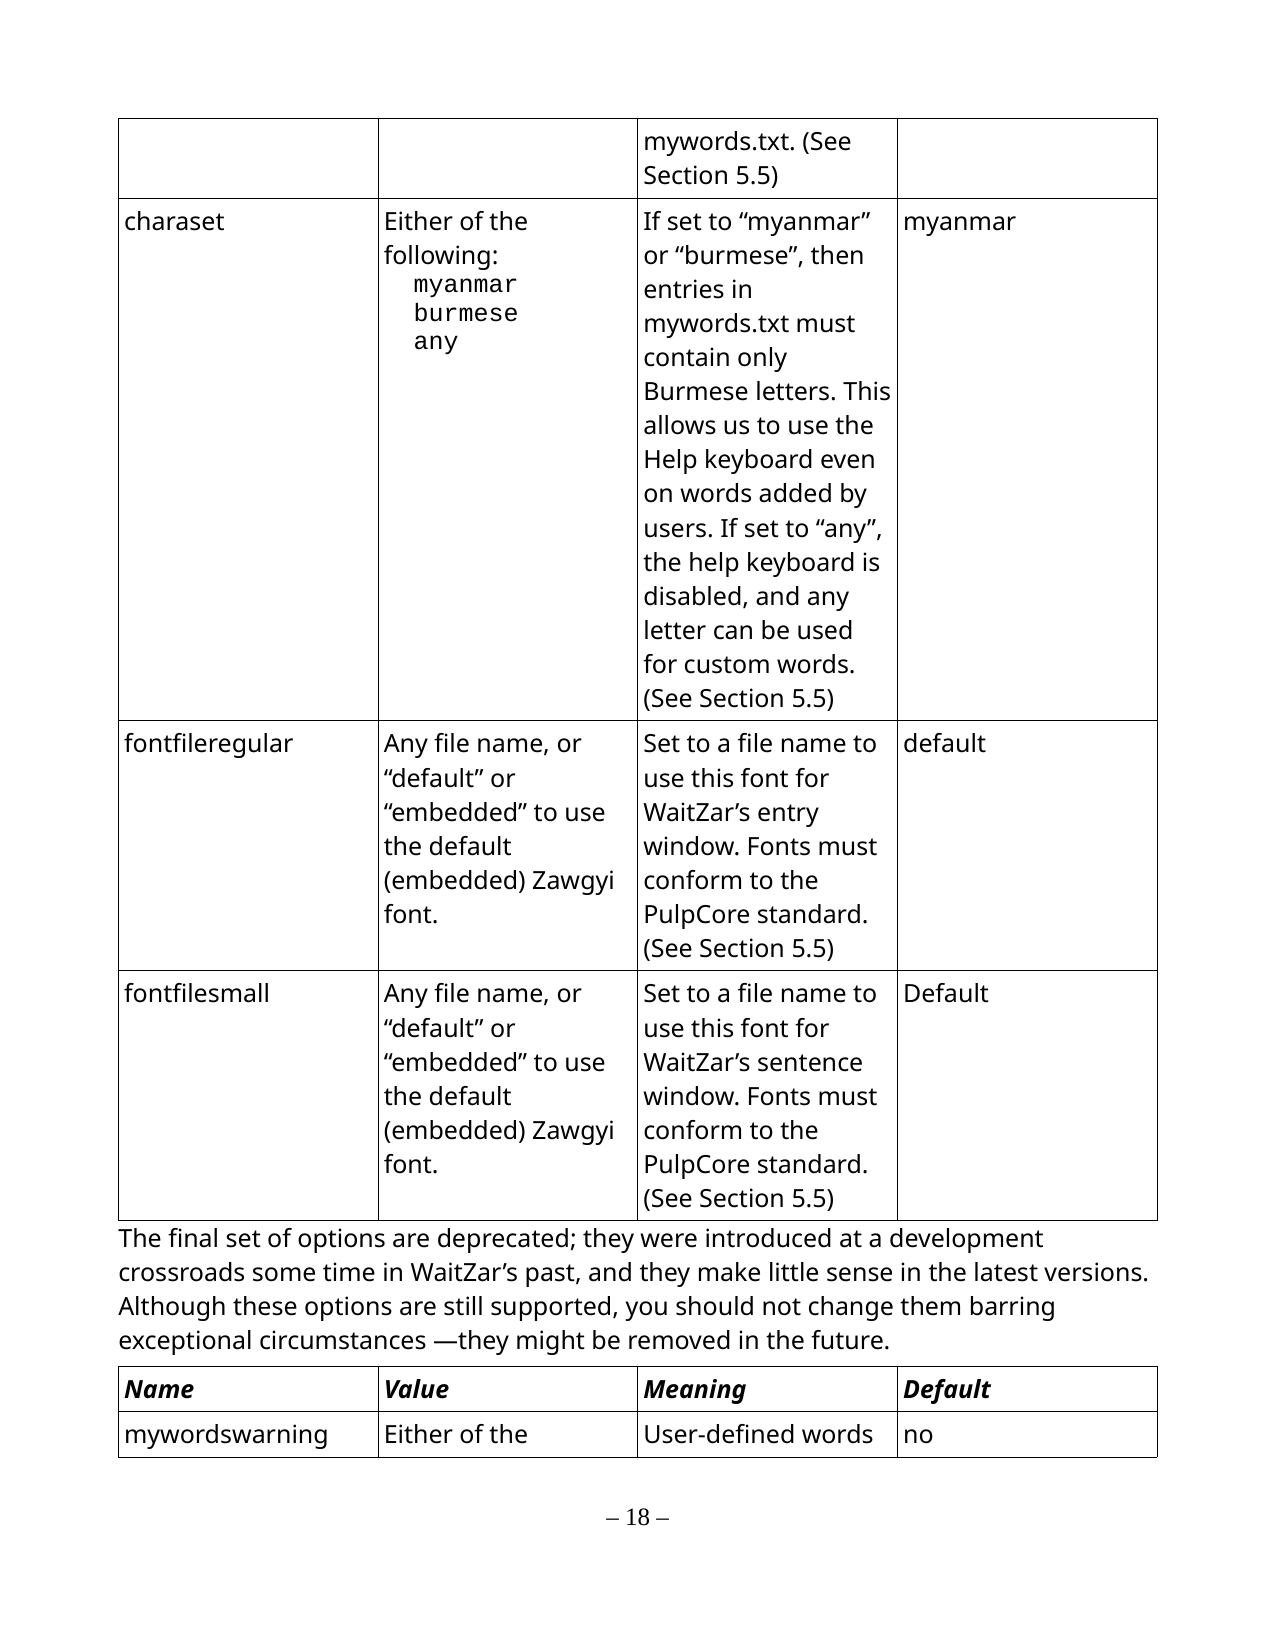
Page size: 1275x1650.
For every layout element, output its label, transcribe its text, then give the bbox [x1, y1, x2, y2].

table_cell User-defined words [638, 1412, 897, 1457]
table_cell If set to “myanmar” or “burmese”, then entries in mywords.txt must contain only Burmese letters. This allows us to use the Help keyboard even on words added by users. If set to “any”, the help keyboard is disabled, and any letter can be used for custom words. (See Section 5.5) [638, 199, 897, 720]
table_cell Any file name, or “default” or “embedded” to use the default (embedded) Zawgyi font. [379, 721, 637, 970]
table_cell Set to a file name to use this font for WaitZar’s entry window. Fonts must conform to the PulpCore standard. (See Section 5.5) [638, 721, 897, 970]
text The final set of options are deprecated; they were introduced at a development crossroads some time in WaitZar’s past, and they make little sense in the latest versions. Although these options are still supported, you should not change them barring exceptional circumstances —they might be removed in the future. [118, 1221, 1157, 1357]
table_header Name [119, 1367, 378, 1411]
table_cell Either of the [379, 1412, 637, 1457]
table_cell Set to a file name to use this font for WaitZar’s sentence window. Fonts must conform to the PulpCore standard. (See Section 5.5) [638, 971, 897, 1220]
table_cell charaset [119, 199, 378, 720]
table_cell [379, 119, 637, 198]
table_cell mywords.txt. (See Section 5.5) [638, 119, 897, 198]
table_cell mywordswarning [119, 1412, 378, 1457]
table_cell Either of the following: myanmar burmese any [379, 199, 637, 720]
table_cell default [898, 721, 1157, 970]
table_cell fontfilesmall [119, 971, 378, 1220]
table_cell no [898, 1412, 1157, 1457]
table_cell fontfileregular [119, 721, 378, 970]
table_cell [119, 119, 378, 198]
table_cell Default [898, 971, 1157, 1220]
table_cell [898, 119, 1157, 198]
table_header Default [898, 1367, 1157, 1411]
table_cell Any file name, or “default” or “embedded” to use the default (embedded) Zawgyi font. [379, 971, 637, 1220]
table_header Meaning [638, 1367, 897, 1411]
table_cell myanmar [898, 199, 1157, 720]
table_header Value [379, 1367, 637, 1411]
